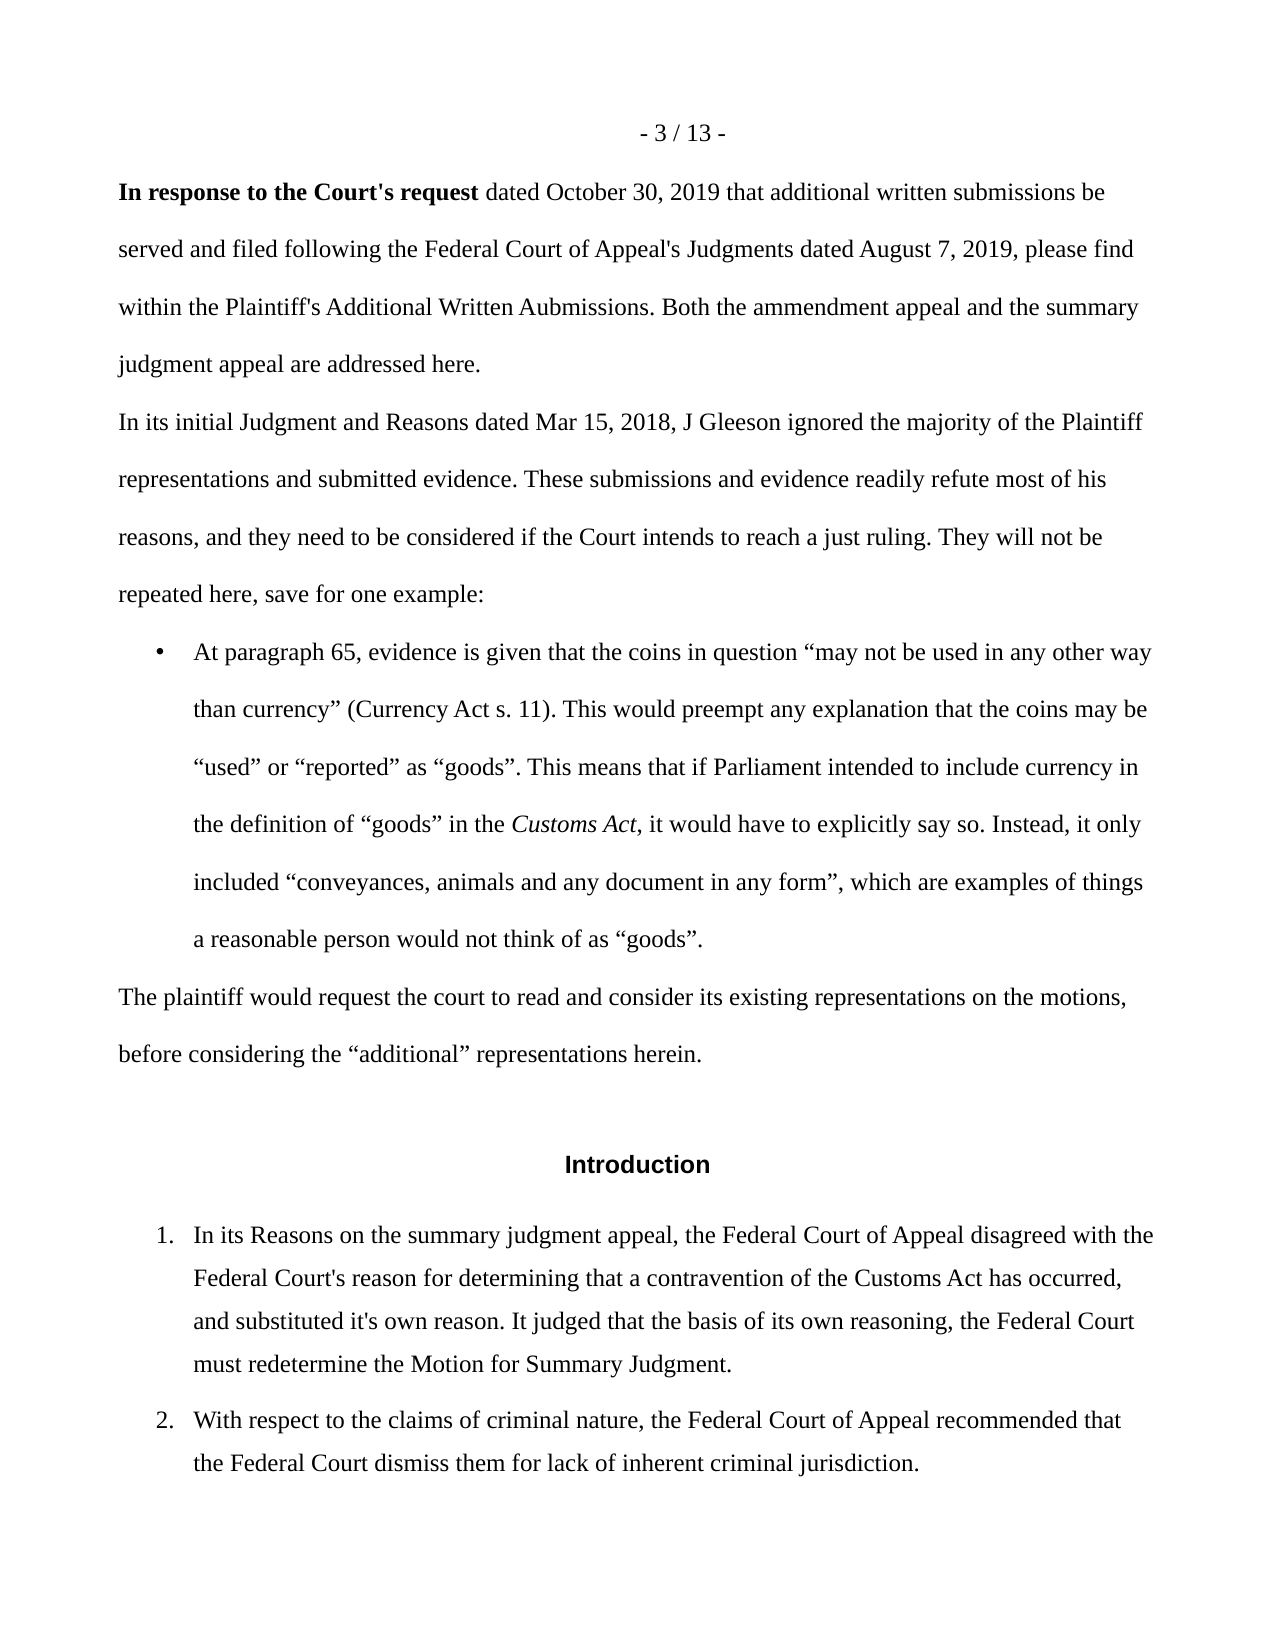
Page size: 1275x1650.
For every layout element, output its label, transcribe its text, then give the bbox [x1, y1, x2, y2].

subtitle With respect to the claims of criminal nature, the Federal Court of Appeal recommended that the Federal Court dismiss them for lack of inherent criminal jurisdiction. [156, 1405, 1157, 1477]
subtitle In response to the Court's request dated October 30, 2019 that additional written submissions be served and filed following the Federal Court of Appeal's Judgments dated August 7, 2019, please find within the Plaintiff's Additional Written Aubmissions. Both the ammendment appeal and the summary judgment appeal are addressed here. [118, 177, 1157, 378]
subtitle The plaintiff would request the court to read and consider its existing representations on the motions, before considering the “additional” representations herein. [118, 982, 1157, 1068]
subtitle In its Reasons on the summary judgment appeal, the Federal Court of Appeal disagreed with the Federal Court's reason for determining that a contravention of the Customs Act has occurred, and substituted it's own reason. It judged that the basis of its own reasoning, the Federal Court must redetermine the Motion for Summary Judgment. [156, 1220, 1157, 1378]
subtitle Introduction [118, 1150, 1157, 1179]
subtitle In its initial Judgment and Reasons dated Mar 15, 2018, J Gleeson ignored the majority of the Plaintiff representations and submitted evidence. These submissions and evidence readily refute most of his reasons, and they need to be considered if the Court intends to reach a just ruling. They will not be repeated here, save for one example: [118, 407, 1157, 608]
subtitle At paragraph 65, evidence is given that the coins in question “may not be used in any other way than currency” (Currency Act s. 11). This would preempt any explanation that the coins may be “used” or “reported” as “goods”. This means that if Parliament intended to include currency in the definition of “goods” in the Customs Act, it would have to explicitly say so. Instead, it only included “conveyances, animals and any document in any form”, which are examples of things a reasonable person would not think of as “goods”. [156, 637, 1157, 953]
